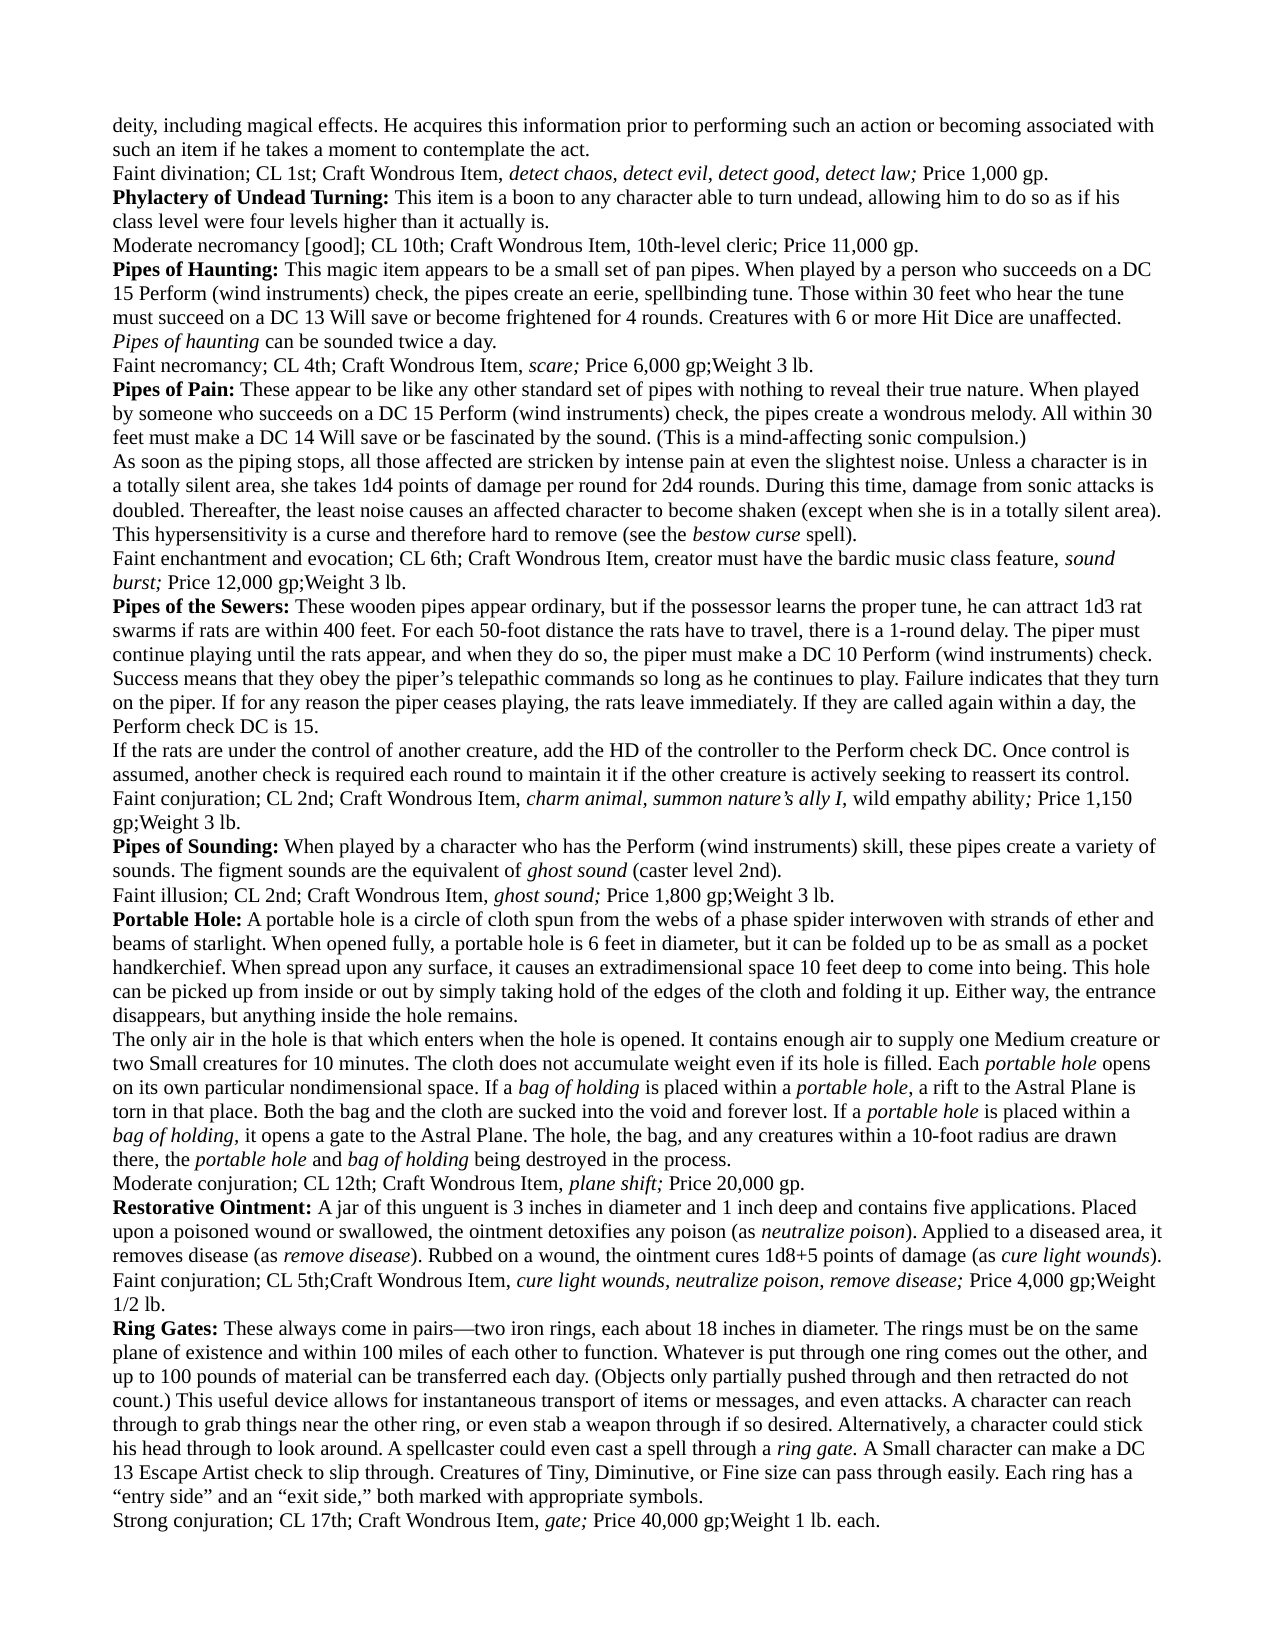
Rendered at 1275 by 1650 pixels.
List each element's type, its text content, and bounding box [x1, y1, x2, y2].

text Moderate conjuration; CL 12th; Craft Wondrous Item, plane shift; Price 20,000 gp. [112, 1171, 1162, 1195]
text Faint divination; CL 1st; Craft Wondrous Item, detect chaos, detect evil, detect good, detect law; Price 1,000 gp. [112, 161, 1162, 185]
text Strong conjuration; CL 17th; Craft Wondrous Item, gate; Price 40,000 gp;Weight 1 lb. each. [112, 1508, 1162, 1532]
text Ring Gates: These always come in pairs—two iron rings, each about 18 inches in diameter. The rings must be on the same plane of existence and within 100 miles of each other to function. Whatever is put through one ring comes out the other, and up to 100 pounds of material can be transferred each day. (Objects only partially pushed through and then retracted do not count.) This useful device allows for instantaneous transport of items or messages, and even attacks. A character can reach through to grab things near the other ring, or even stab a weapon through if so desired. Alternatively, a character could stick his head through to look around. A spellcaster could even cast a spell through a ring gate. A Small character can make a DC 13 Escape Artist check to slip through. Creatures of Tiny, Diminutive, or Fine size can pass through easily. Each ring has a “entry side” and an “exit side,” both marked with appropriate symbols. [112, 1316, 1162, 1508]
text Pipes of the Sewers: These wooden pipes appear ordinary, but if the possessor learns the proper tune, he can attract 1d3 rat swarms if rats are within 400 feet. For each 50-foot distance the rats have to travel, there is a 1-round delay. The piper must continue playing until the rats appear, and when they do so, the piper must make a DC 10 Perform (wind instruments) check. Success means that they obey the piper’s telepathic commands so long as he continues to play. Failure indicates that they turn on the piper. If for any reason the piper ceases playing, the rats leave immediately. If they are called again within a day, the Perform check DC is 15. [112, 594, 1162, 738]
text Faint conjuration; CL 2nd; Craft Wondrous Item, charm animal, summon nature’s ally I, wild empathy ability; Price 1,150 gp;Weight 3 lb. [112, 786, 1162, 834]
text Pipes of Sounding: When played by a character who has the Perform (wind instruments) skill, these pipes create a variety of sounds. The figment sounds are the equivalent of ghost sound (caster level 2nd). [112, 834, 1162, 882]
text Portable Hole: A portable hole is a circle of cloth spun from the webs of a phase spider interwoven with strands of ether and beams of starlight. When opened fully, a portable hole is 6 feet in diameter, but it can be folded up to be as small as a pocket handkerchief. When spread upon any surface, it causes an extradimensional space 10 feet deep to come into being. This hole can be picked up from inside or out by simply taking hold of the edges of the cloth and folding it up. Either way, the entrance disappears, but anything inside the hole remains. [112, 907, 1162, 1027]
text Faint necromancy; CL 4th; Craft Wondrous Item, scare; Price 6,000 gp;Weight 3 lb. [112, 353, 1162, 377]
text Faint conjuration; CL 5th;Craft Wondrous Item, cure light wounds, neutralize poison, remove disease; Price 4,000 gp;Weight 1/2 lb. [112, 1267, 1162, 1316]
text Pipes of Pain: These appear to be like any other standard set of pipes with nothing to reveal their true nature. When played by someone who succeeds on a DC 15 Perform (wind instruments) check, the pipes create a wondrous melody. All within 30 feet must make a DC 14 Will save or be fascinated by the sound. (This is a mind-affecting sonic compulsion.) [112, 377, 1162, 449]
text Phylactery of Undead Turning: This item is a boon to any character able to turn undead, allowing him to do so as if his class level were four levels higher than it actually is. [112, 185, 1162, 233]
text deity, including magical effects. He acquires this information prior to performing such an action or becoming associated with such an item if he takes a moment to contemplate the act. [112, 112, 1162, 161]
text As soon as the piping stops, all those affected are stricken by intense pain at even the slightest noise. Unless a character is in a totally silent area, she takes 1d4 points of damage per round for 2d4 rounds. During this time, damage from sonic attacks is doubled. Thereafter, the least noise causes an affected character to become shaken (except when she is in a totally silent area). This hypersensitivity is a curse and therefore hard to remove (see the bestow curse spell). [112, 449, 1162, 546]
text Faint enchantment and evocation; CL 6th; Craft Wondrous Item, creator must have the bardic music class feature, sound burst; Price 12,000 gp;Weight 3 lb. [112, 546, 1162, 594]
text Restorative Ointment: A jar of this unguent is 3 inches in diameter and 1 inch deep and contains five applications. Placed upon a poisoned wound or swallowed, the ointment detoxifies any poison (as neutralize poison). Applied to a diseased area, it removes disease (as remove disease). Rubbed on a wound, the ointment cures 1d8+5 points of damage (as cure light wounds). [112, 1195, 1162, 1267]
text Pipes of Haunting: This magic item appears to be a small set of pan pipes. When played by a person who succeeds on a DC 15 Perform (wind instruments) check, the pipes create an eerie, spellbinding tune. Those within 30 feet who hear the tune must succeed on a DC 13 Will save or become frightened for 4 rounds. Creatures with 6 or more Hit Dice are unaffected. Pipes of haunting can be sounded twice a day. [112, 257, 1162, 353]
text The only air in the hole is that which enters when the hole is opened. It contains enough air to supply one Medium creature or two Small creatures for 10 minutes. The cloth does not accumulate weight even if its hole is filled. Each portable hole opens on its own particular nondimensional space. If a bag of holding is placed within a portable hole, a rift to the Astral Plane is torn in that place. Both the bag and the cloth are sucked into the void and forever lost. If a portable hole is placed within a bag of holding, it opens a gate to the Astral Plane. The hole, the bag, and any creatures within a 10-foot radius are drawn there, the portable hole and bag of holding being destroyed in the process. [112, 1027, 1162, 1171]
text Faint illusion; CL 2nd; Craft Wondrous Item, ghost sound; Price 1,800 gp;Weight 3 lb. [112, 882, 1162, 907]
text Moderate necromancy [good]; CL 10th; Craft Wondrous Item, 10th-level cleric; Price 11,000 gp. [112, 233, 1162, 257]
text If the rats are under the control of another creature, add the HD of the controller to the Perform check DC. Once control is assumed, another check is required each round to maintain it if the other creature is actively seeking to reassert its control. [112, 738, 1162, 786]
